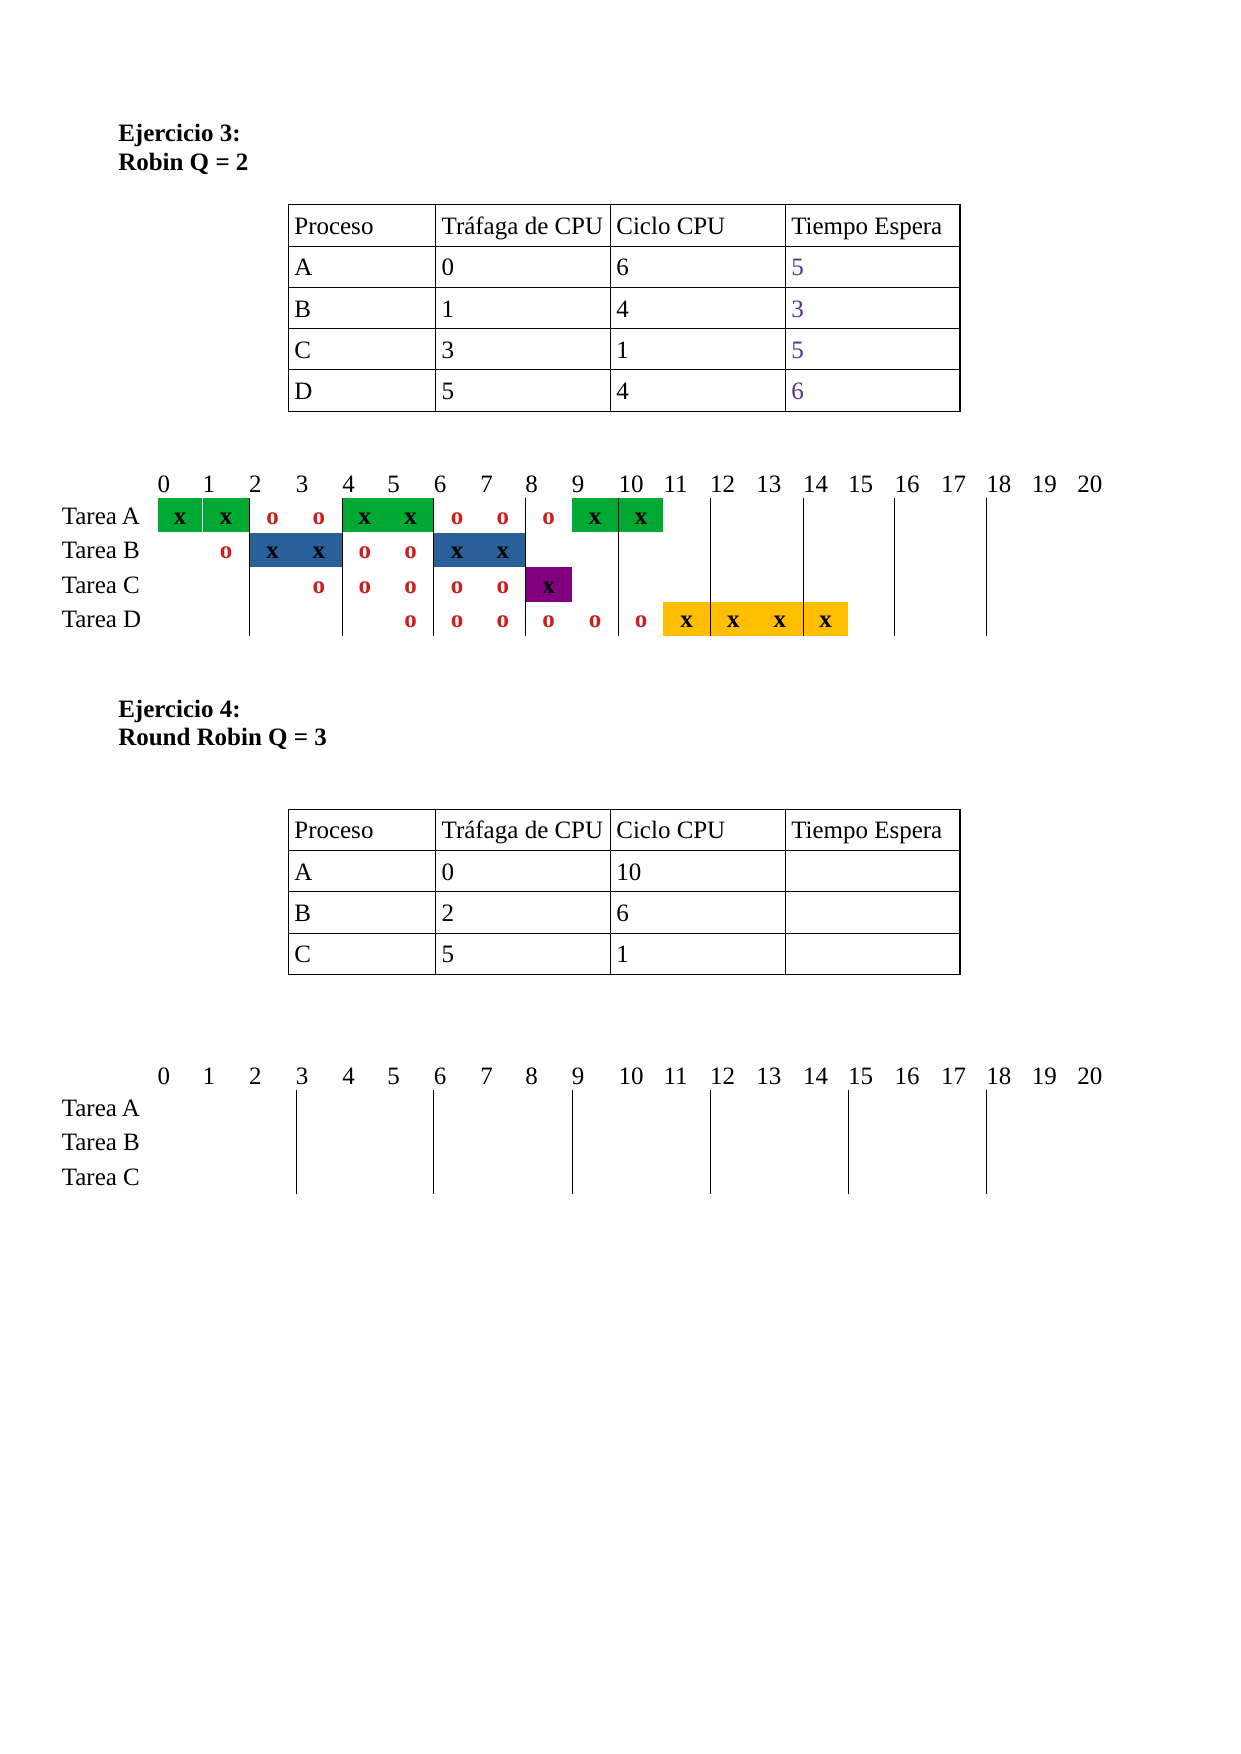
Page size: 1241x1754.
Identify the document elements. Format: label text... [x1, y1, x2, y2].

table_cell [711, 498, 756, 532]
table_header 19 [1032, 1061, 1077, 1090]
table_cell [711, 1159, 756, 1193]
table_header Tiempo Espera [786, 810, 959, 850]
table_cell [1032, 1090, 1077, 1124]
table_cell [941, 602, 986, 636]
text Ejercicio 3: [118, 118, 1122, 147]
table_cell [1032, 533, 1077, 567]
table_cell [849, 1124, 894, 1159]
table_cell [203, 1090, 249, 1124]
table_header 13 [756, 1061, 803, 1090]
table_cell [619, 533, 663, 567]
table_cell [158, 1090, 202, 1124]
table_cell x [296, 533, 342, 567]
table_cell [987, 1124, 1032, 1159]
table_cell [663, 1124, 710, 1159]
table_cell [848, 567, 894, 602]
table_cell [756, 1090, 803, 1124]
table_header 6 [434, 469, 480, 498]
table_cell x [158, 498, 202, 532]
text Ejercicio 4: Round Robin Q = 3 [118, 694, 1122, 751]
table_header 20 [1077, 1061, 1122, 1090]
table_cell [941, 533, 986, 567]
table_cell [573, 1090, 618, 1124]
table_header 3 [296, 469, 342, 498]
table_cell Tarea B [62, 533, 157, 567]
table_header 10 [618, 1061, 663, 1090]
table_cell 4 [611, 370, 785, 411]
table_cell 6 [786, 370, 959, 411]
table_cell x [572, 498, 618, 532]
table_cell o [203, 533, 249, 567]
table_cell [849, 1159, 894, 1193]
table_header 8 [525, 469, 572, 498]
table_cell [663, 567, 710, 602]
table_cell B [289, 892, 435, 932]
table_header 7 [480, 1061, 525, 1090]
table_cell [387, 1090, 433, 1124]
table_cell [297, 1124, 342, 1159]
table_cell [711, 1090, 756, 1124]
table_cell o [343, 567, 387, 602]
table_cell [987, 498, 1032, 532]
table_cell [203, 602, 249, 636]
table_cell [987, 1090, 1032, 1124]
table_cell [941, 498, 986, 532]
table_cell [572, 533, 618, 567]
table_cell [987, 567, 1032, 602]
table_cell o [250, 498, 296, 532]
table_cell [756, 1159, 803, 1193]
table_cell [849, 1090, 894, 1124]
table_cell [1032, 1159, 1077, 1193]
table_cell [663, 1090, 710, 1124]
table_cell 6 [611, 892, 785, 932]
table_cell o [296, 498, 342, 532]
table_cell [480, 1159, 525, 1193]
table_cell Tarea A [62, 1090, 157, 1124]
table_cell [756, 567, 803, 602]
table_cell [1032, 602, 1077, 636]
table_cell o [526, 602, 572, 636]
table_cell o [480, 602, 525, 636]
table_cell o [296, 567, 342, 602]
table_cell [525, 1124, 572, 1159]
table_cell [342, 1159, 387, 1193]
table_cell [434, 1090, 480, 1124]
table_header 17 [941, 1061, 986, 1090]
table_cell [941, 1124, 986, 1159]
table_header 15 [848, 1061, 894, 1090]
table_cell [203, 1159, 249, 1193]
table_cell [525, 1159, 572, 1193]
table_header 2 [249, 1061, 296, 1090]
table_cell [804, 498, 848, 532]
table_cell [1032, 498, 1077, 532]
table_cell [387, 1159, 433, 1193]
table_cell [803, 1090, 848, 1124]
table_cell [525, 1090, 572, 1124]
table_header 14 [803, 469, 848, 498]
table_cell [158, 567, 202, 602]
table_cell [803, 1159, 848, 1193]
table_cell [756, 1124, 803, 1159]
table_header 16 [894, 469, 941, 498]
table_cell 5 [436, 934, 610, 974]
table_cell x [756, 602, 803, 636]
table_cell [296, 602, 342, 636]
table_header 15 [848, 469, 894, 498]
table_cell [573, 1159, 618, 1193]
table_cell [250, 602, 296, 636]
table_cell o [434, 498, 480, 532]
table_header 16 [894, 1061, 941, 1090]
table_cell Tarea C [62, 567, 157, 602]
table_cell 4 [611, 288, 785, 328]
table_cell [343, 602, 387, 636]
table_cell [1077, 498, 1122, 532]
table_cell [1077, 533, 1122, 567]
table_cell x [480, 533, 525, 567]
table_cell [387, 1124, 433, 1159]
table_header 4 [342, 1061, 387, 1090]
table_cell [804, 533, 848, 567]
table_cell [848, 498, 894, 532]
table_cell 2 [436, 892, 610, 932]
table_cell A [289, 247, 435, 287]
table_cell [297, 1159, 342, 1193]
table_cell x [434, 533, 480, 567]
table_cell [987, 602, 1032, 636]
table_cell [618, 1159, 663, 1193]
table_cell 10 [611, 851, 785, 891]
table_cell 3 [786, 288, 959, 328]
table_cell [848, 533, 894, 567]
table_cell 1 [611, 329, 785, 369]
table_cell [895, 533, 941, 567]
table_cell D [289, 370, 435, 411]
table_cell x [711, 602, 756, 636]
table_header Ciclo CPU [611, 205, 785, 246]
table_cell [572, 567, 618, 602]
table_cell 5 [786, 247, 959, 287]
table_header 0 [158, 1061, 202, 1090]
table_cell [619, 567, 663, 602]
table_header 12 [710, 469, 756, 498]
table_header 9 [572, 1061, 618, 1090]
table_cell [711, 1124, 756, 1159]
table_cell [894, 1159, 941, 1193]
table_cell [480, 1090, 525, 1124]
table_cell [848, 602, 894, 636]
table_cell [895, 567, 941, 602]
table_header 6 [434, 1061, 480, 1090]
table_cell [158, 1124, 202, 1159]
table_cell o [619, 602, 663, 636]
table_cell Tarea B [62, 1124, 157, 1159]
table_cell [342, 1124, 387, 1159]
table_cell o [343, 533, 387, 567]
table_cell o [434, 602, 480, 636]
table_header 5 [387, 469, 433, 498]
table_header Proceso [289, 205, 435, 246]
table_cell Tarea C [62, 1159, 157, 1193]
table_cell [804, 567, 848, 602]
table_cell x [804, 602, 848, 636]
table_cell x [526, 567, 572, 602]
table_cell 0 [436, 851, 610, 891]
table_cell C [289, 934, 435, 974]
table_cell [1077, 567, 1122, 602]
table_cell Tarea A [62, 498, 157, 532]
table_cell Tarea D [62, 602, 157, 636]
table_header 1 [203, 1061, 249, 1090]
table_header 9 [572, 469, 618, 498]
table_header Ciclo CPU [611, 810, 785, 850]
table_header 18 [986, 1061, 1032, 1090]
table_header Tiempo Espera [786, 205, 959, 246]
table_header Tráfaga de CPU [436, 205, 610, 246]
table_cell [941, 1159, 986, 1193]
table_header 20 [1077, 469, 1122, 498]
table_cell [249, 1090, 296, 1124]
table_header 4 [342, 469, 387, 498]
table_cell [663, 1159, 710, 1193]
table_cell A [289, 851, 435, 891]
table_cell [663, 533, 710, 567]
text Robin Q = 2 [118, 147, 1122, 176]
table_header 7 [480, 469, 525, 498]
table_cell x [663, 602, 710, 636]
table_cell [573, 1124, 618, 1159]
table_cell [987, 533, 1032, 567]
table_cell [711, 533, 756, 567]
table_cell [941, 567, 986, 602]
table_cell o [434, 567, 480, 602]
table_cell [663, 498, 710, 532]
table_cell x [343, 498, 387, 532]
table_cell [894, 1124, 941, 1159]
table_cell 1 [436, 288, 610, 328]
table_cell [618, 1090, 663, 1124]
table_cell [941, 1090, 986, 1124]
table_cell [526, 533, 572, 567]
table_cell C [289, 329, 435, 369]
table_header 5 [387, 1061, 433, 1090]
table_header [62, 1061, 157, 1090]
table_header [62, 469, 157, 498]
table_header 14 [803, 1061, 848, 1090]
table_header 11 [663, 469, 710, 498]
table_cell [1077, 1159, 1122, 1193]
table_header 2 [249, 469, 296, 498]
table_cell [786, 892, 959, 932]
table_cell o [387, 602, 433, 636]
table_cell [249, 1124, 296, 1159]
table_cell [158, 1159, 202, 1193]
table_cell [786, 851, 959, 891]
table_cell 0 [436, 247, 610, 287]
table_cell [1077, 1090, 1122, 1124]
table_header 3 [296, 1061, 342, 1090]
table_cell o [387, 533, 433, 567]
table_header 1 [203, 469, 249, 498]
table_cell 5 [786, 329, 959, 369]
table_header 8 [525, 1061, 572, 1090]
table_cell [434, 1159, 480, 1193]
table_header 11 [663, 1061, 710, 1090]
table_cell 6 [611, 247, 785, 287]
table_cell [1032, 567, 1077, 602]
table_cell x [203, 498, 249, 532]
table_cell 1 [611, 934, 785, 974]
table_cell o [572, 602, 618, 636]
table_cell [895, 602, 941, 636]
table_cell [756, 533, 803, 567]
table_cell o [387, 567, 433, 602]
table_cell o [480, 567, 525, 602]
table_cell o [480, 498, 525, 532]
table_cell B [289, 288, 435, 328]
table_cell 5 [436, 370, 610, 411]
table_cell [342, 1090, 387, 1124]
table_header 12 [710, 1061, 756, 1090]
table_cell x [387, 498, 433, 532]
table_cell o [526, 498, 572, 532]
table_cell [756, 498, 803, 532]
table_cell [158, 602, 202, 636]
table_header 10 [618, 469, 663, 498]
table_header 18 [986, 469, 1032, 498]
table_cell [1077, 602, 1122, 636]
table_cell [803, 1124, 848, 1159]
table_cell [786, 934, 959, 974]
table_cell 3 [436, 329, 610, 369]
table_cell [987, 1159, 1032, 1193]
table_cell [618, 1124, 663, 1159]
table_cell [249, 1159, 296, 1193]
table_cell [1032, 1124, 1077, 1159]
table_cell x [619, 498, 663, 532]
table_header 0 [158, 469, 202, 498]
table_header 13 [756, 469, 803, 498]
table_cell [894, 1090, 941, 1124]
table_cell [158, 533, 202, 567]
table_cell [250, 567, 296, 602]
table_header 19 [1032, 469, 1077, 498]
table_cell [434, 1124, 480, 1159]
table_cell [297, 1090, 342, 1124]
table_cell [480, 1124, 525, 1159]
table_header Proceso [289, 810, 435, 850]
table_cell x [250, 533, 296, 567]
table_cell [203, 567, 249, 602]
table_cell [895, 498, 941, 532]
table_header 17 [941, 469, 986, 498]
table_header Tráfaga de CPU [436, 810, 610, 850]
table_cell [1077, 1124, 1122, 1159]
table_cell [203, 1124, 249, 1159]
table_cell [711, 567, 756, 602]
